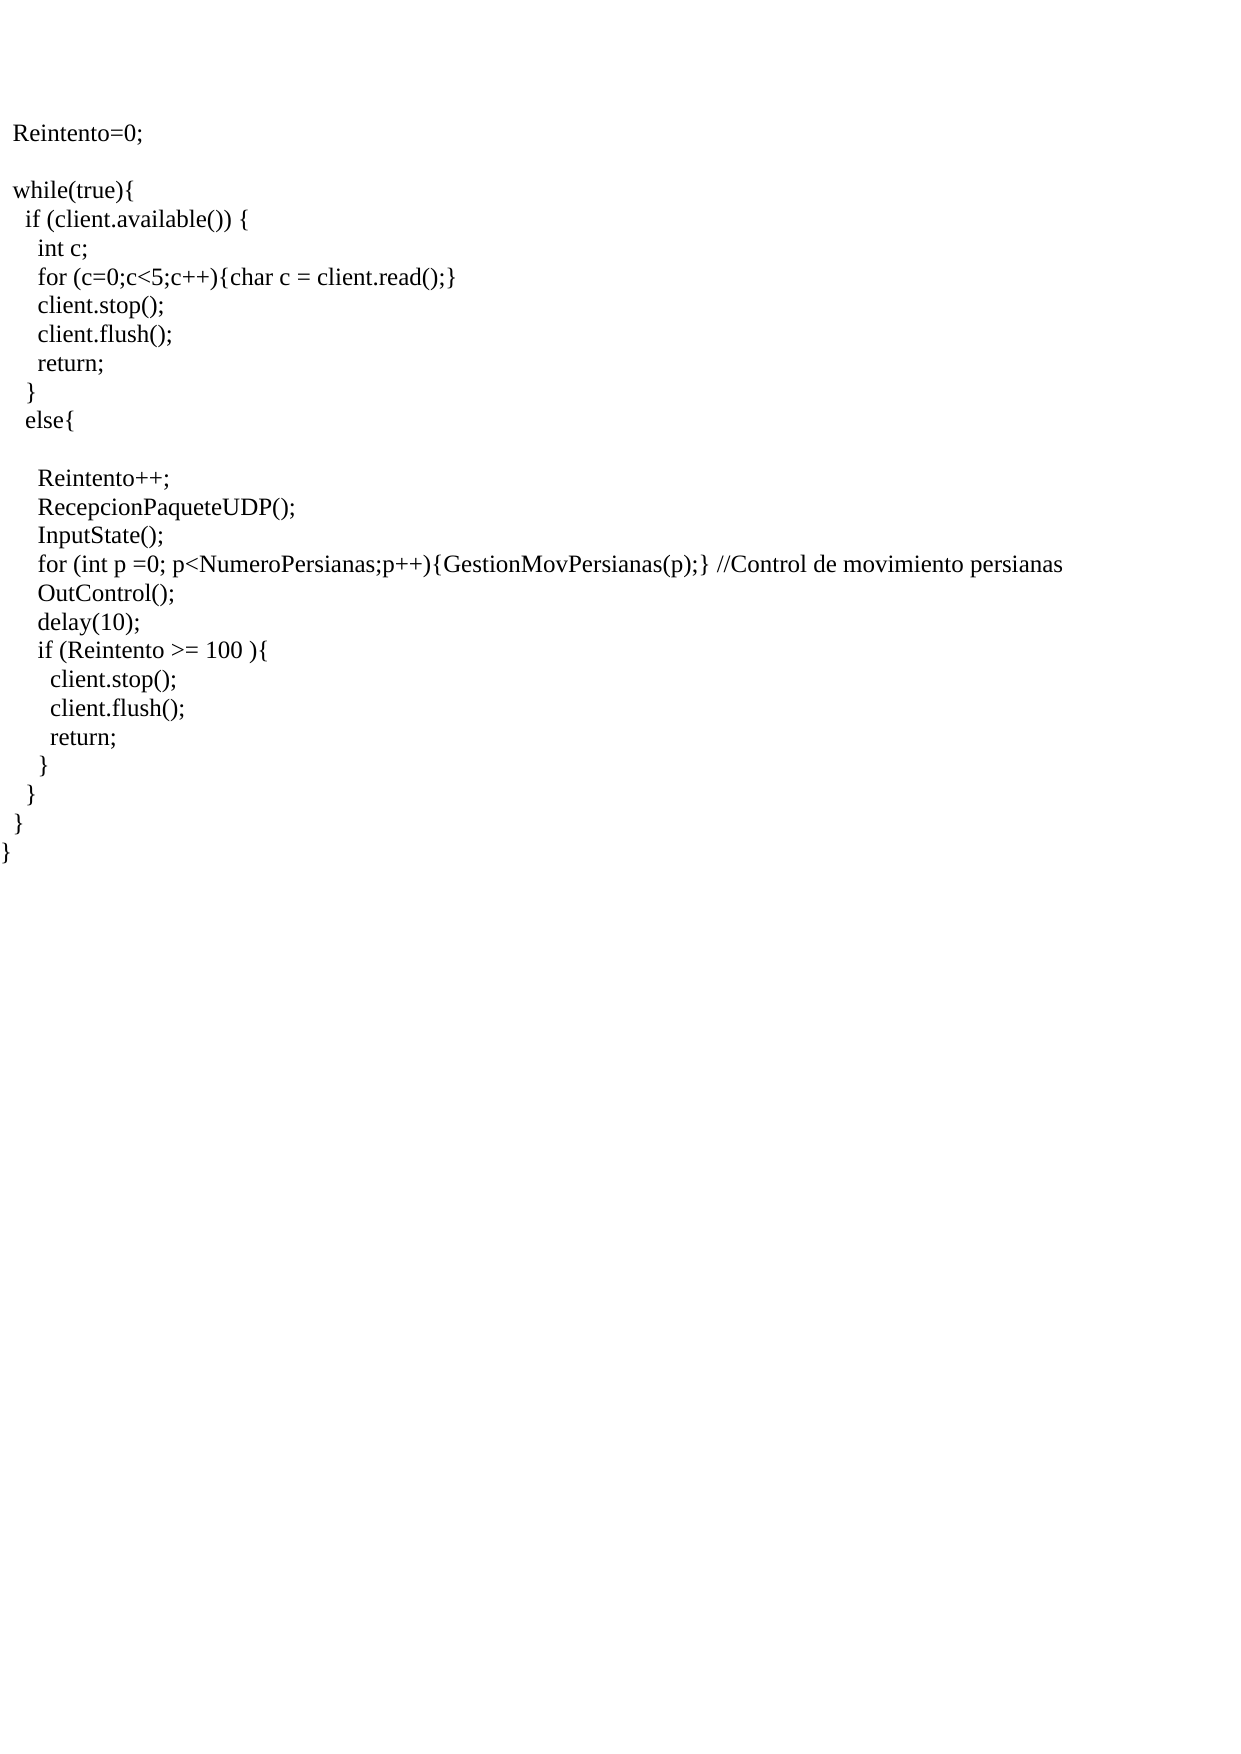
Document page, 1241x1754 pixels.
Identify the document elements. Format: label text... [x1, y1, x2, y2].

text Reintento=0; [0, 118, 1240, 147]
text if (client.available()) { [0, 204, 1240, 233]
text for (c=0;c<5;c++){char c = client.read();} [0, 262, 1240, 291]
text return; [0, 722, 1240, 751]
text } [0, 837, 1240, 866]
text if (Reintento >= 100 ){ [0, 636, 1240, 664]
text else{ [0, 406, 1240, 434]
text OutControl(); [0, 578, 1240, 607]
text delay(10); [0, 607, 1240, 636]
text } [0, 751, 1240, 779]
text for (int p =0; p<NumeroPersianas;p++){GestionMovPersianas(p);} //Control de movimiento persianas [0, 549, 1240, 578]
text client.flush(); [0, 693, 1240, 722]
text return; [0, 348, 1240, 377]
text } [0, 377, 1240, 406]
text } [0, 808, 1240, 837]
text } [0, 779, 1240, 808]
text client.flush(); [0, 319, 1240, 348]
text client.stop(); [0, 291, 1240, 319]
text InputState(); [0, 521, 1240, 549]
text RecepcionPaqueteUDP(); [0, 492, 1240, 521]
text Reintento++; [0, 463, 1240, 492]
text int c; [0, 233, 1240, 262]
text client.stop(); [0, 664, 1240, 693]
text while(true){ [0, 176, 1240, 204]
